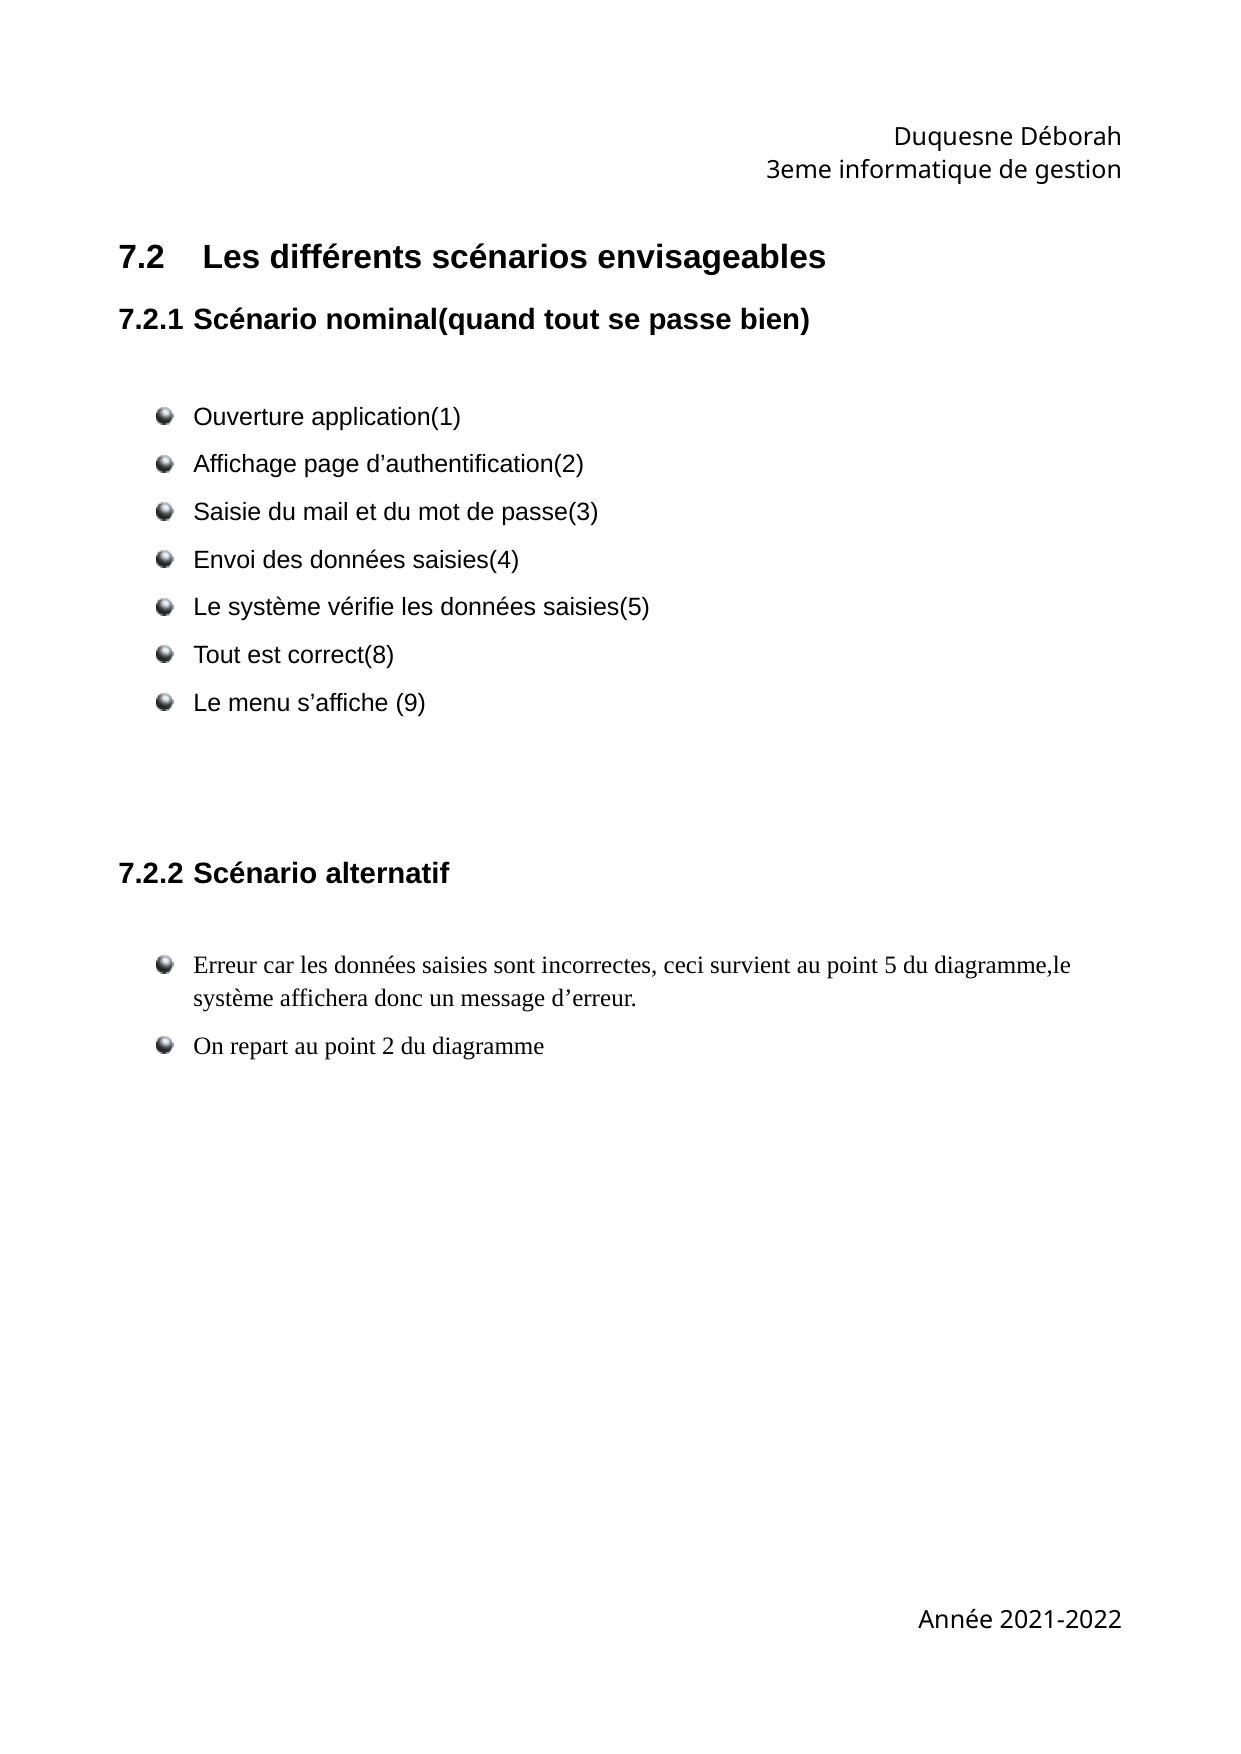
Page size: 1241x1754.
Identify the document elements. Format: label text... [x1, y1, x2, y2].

picture [156, 550, 174, 568]
picture [156, 598, 174, 616]
list Ouverture application(1) [156, 402, 1122, 431]
picture [156, 645, 174, 663]
subtitle Les différents scénarios envisageables [118, 237, 1122, 275]
list Le système vérifie les données saisies(5) [156, 592, 1122, 621]
list Le menu s’affiche (9) [156, 687, 1122, 716]
picture [156, 1036, 174, 1054]
list Erreur car les données saisies sont incorrectes, ceci survient au point 5 du diagramme,le système affichera donc un message d’erreur. [156, 950, 1122, 1012]
picture [156, 407, 174, 425]
picture [156, 955, 174, 974]
subtitle Scénario nominal(quand tout se passe bien) [118, 302, 1122, 336]
subtitle Scénario alternatif [118, 856, 1122, 890]
picture [156, 502, 174, 521]
picture [156, 693, 174, 711]
list Saisie du mail et du mot de passe(3) [156, 497, 1122, 526]
picture [156, 455, 174, 473]
list Tout est correct(8) [156, 640, 1122, 669]
list On repart au point 2 du diagramme [156, 1031, 1122, 1059]
list Affichage page d’authentification(2) [156, 449, 1122, 478]
list Envoi des données saisies(4) [156, 545, 1122, 573]
